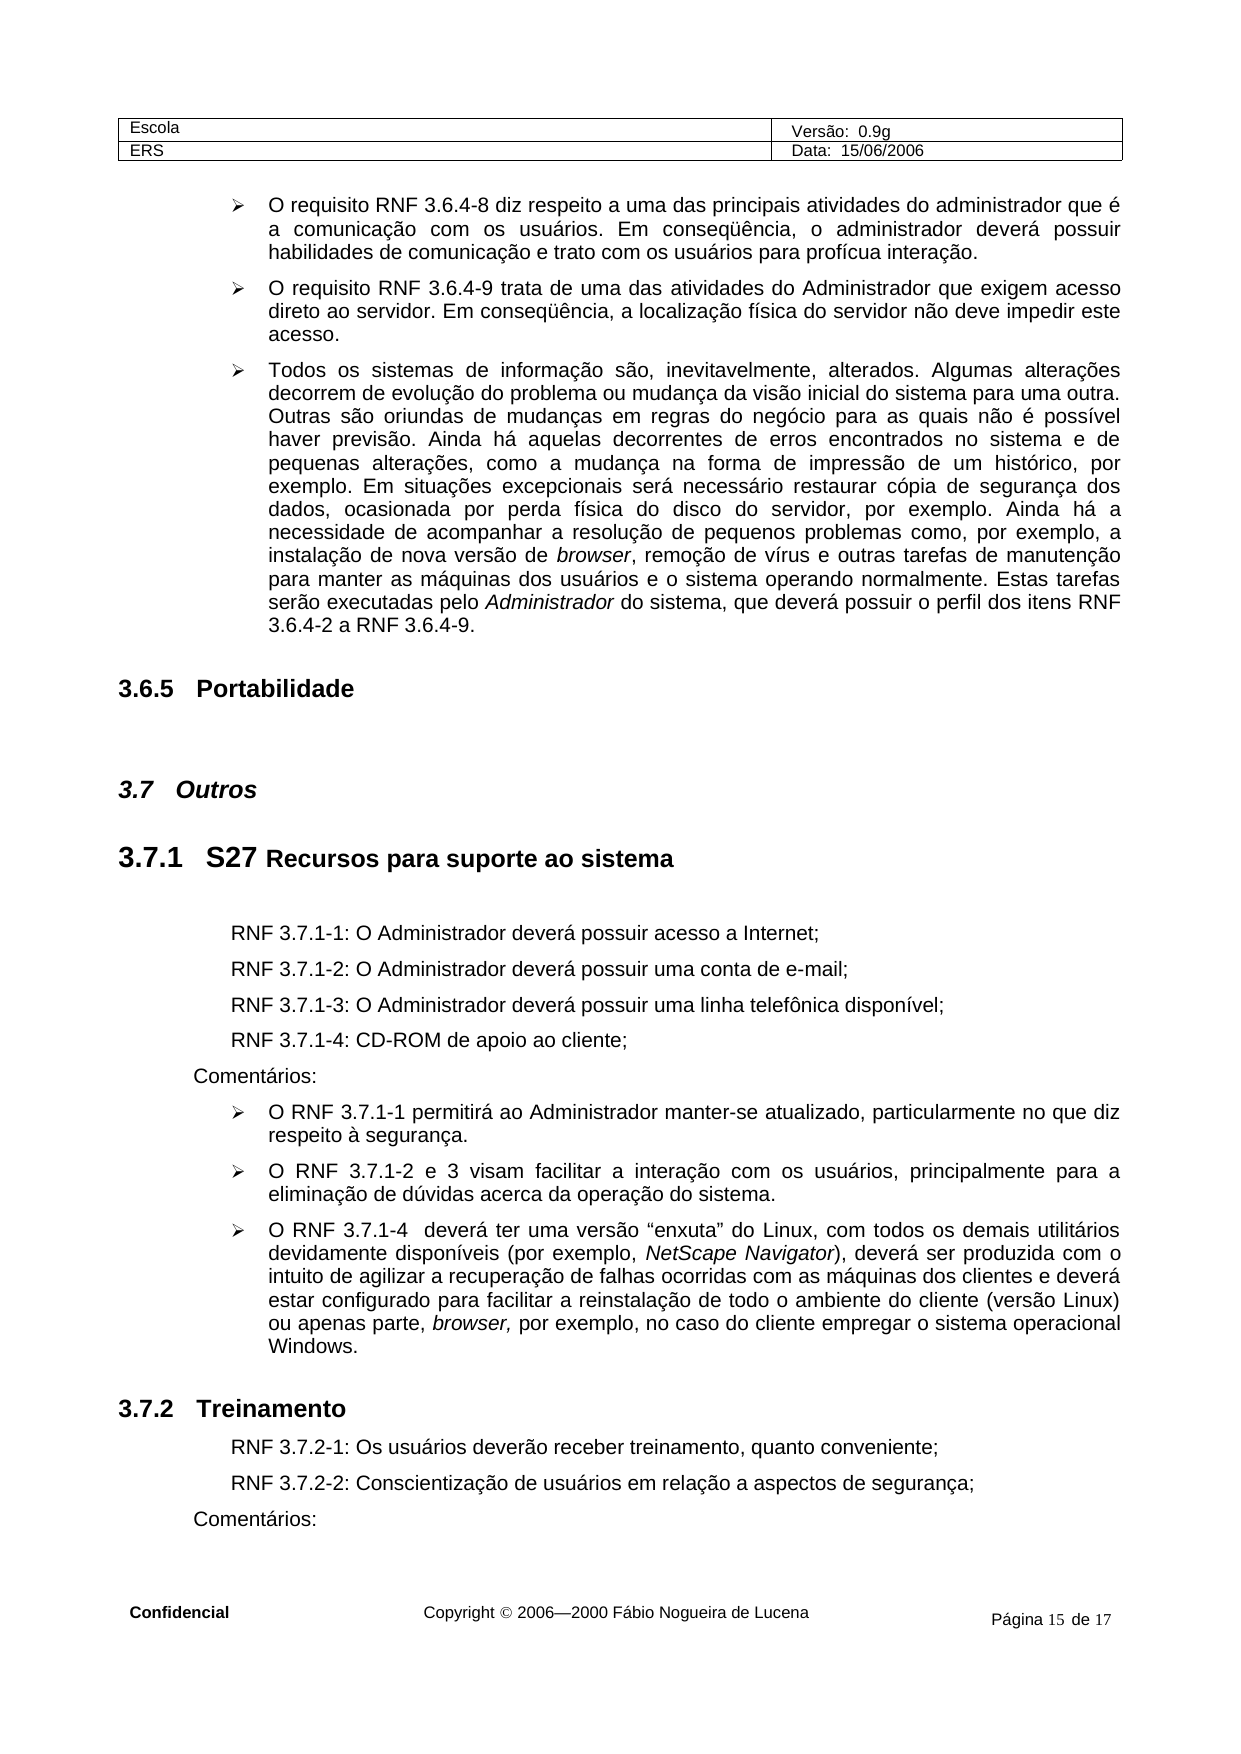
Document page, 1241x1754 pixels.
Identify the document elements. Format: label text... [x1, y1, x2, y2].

list Os usuários deverão receber treinamento, quanto conveniente; [231, 1436, 1122, 1459]
list O RNF 3.7.1-4 deverá ter uma versão “enxuta” do Linux, com todos os demais utilitários devidamente disponíveis (por exemplo, NetScape Navigator), deverá ser produzida com o intuito de agilizar a recuperação de falhas ocorridas com as máquinas dos clientes e deverá estar configurado para facilitar a reinstalação de todo o ambiente do cliente (versão Linux) ou apenas parte, browser, por exemplo, no caso do cliente empregar o sistema operacional Windows. [231, 1218, 1122, 1358]
list O Administrador deverá possuir uma linha telefônica disponível; [231, 993, 1122, 1017]
subtitle Outros [118, 776, 1122, 803]
list O requisito RNF 3.6.4-8 diz respeito a uma das principais atividades do administrador que é a comunicação com os usuários. Em conseqüência, o administrador deverá possuir habilidades de comunicação e trato com os usuários para profícua interação. [231, 194, 1122, 263]
list O Administrador deverá possuir acesso a Internet; [231, 922, 1122, 945]
text Comentários: [193, 1065, 1122, 1088]
list O requisito RNF 3.6.4-9 trata de uma das atividades do Administrador que exigem acesso direto ao servidor. Em conseqüência, a localização física do servidor não deve impedir este acesso. [231, 276, 1122, 346]
list Todos os sistemas de informação são, inevitavelmente, alterados. Algumas alterações decorrem de evolução do problema ou mudança da visão inicial do sistema para uma outra. Outras são oriundas de mudanças em regras do negócio para as quais não é possível haver previsão. Ainda há aquelas decorrentes de erros encontrados no sistema e de pequenas alterações, como a mudança na forma de impressão de um histórico, por exemplo. Em situações excepcionais será necessário restaurar cópia de segurança dos dados, ocasionada por perda física do disco do servidor, por exemplo. Ainda há a necessidade de acompanhar a resolução de pequenos problemas como, por exemplo, a instalação de nova versão de browser, remoção de vírus e outras tarefas de manutenção para manter as máquinas dos usuários e o sistema operando normalmente. Estas tarefas serão executadas pelo Administrador do sistema, que deverá possuir o perfil dos itens RNF 3.6.4-2 a RNF 3.6.4-9. [231, 358, 1122, 637]
subtitle S27 Recursos para suporte ao sistema [118, 841, 1122, 874]
list O RNF 3.7.1-2 e 3 visam facilitar a interação com os usuários, principalmente para a eliminação de dúvidas acerca da operação do sistema. [231, 1159, 1122, 1206]
list Conscientização de usuários em relação a aspectos de segurança; [231, 1471, 1122, 1495]
list CD-ROM de apoio ao cliente; [231, 1029, 1122, 1052]
list O Administrador deverá possuir uma conta de e-mail; [231, 958, 1122, 981]
list O RNF 3.7.1-1 permitirá ao Administrador manter-se atualizado, particularmente no que diz respeito à segurança. [231, 1101, 1122, 1147]
text Comentários: [193, 1507, 1122, 1530]
subtitle Treinamento [118, 1395, 1122, 1423]
subtitle Portabilidade [118, 674, 1122, 702]
